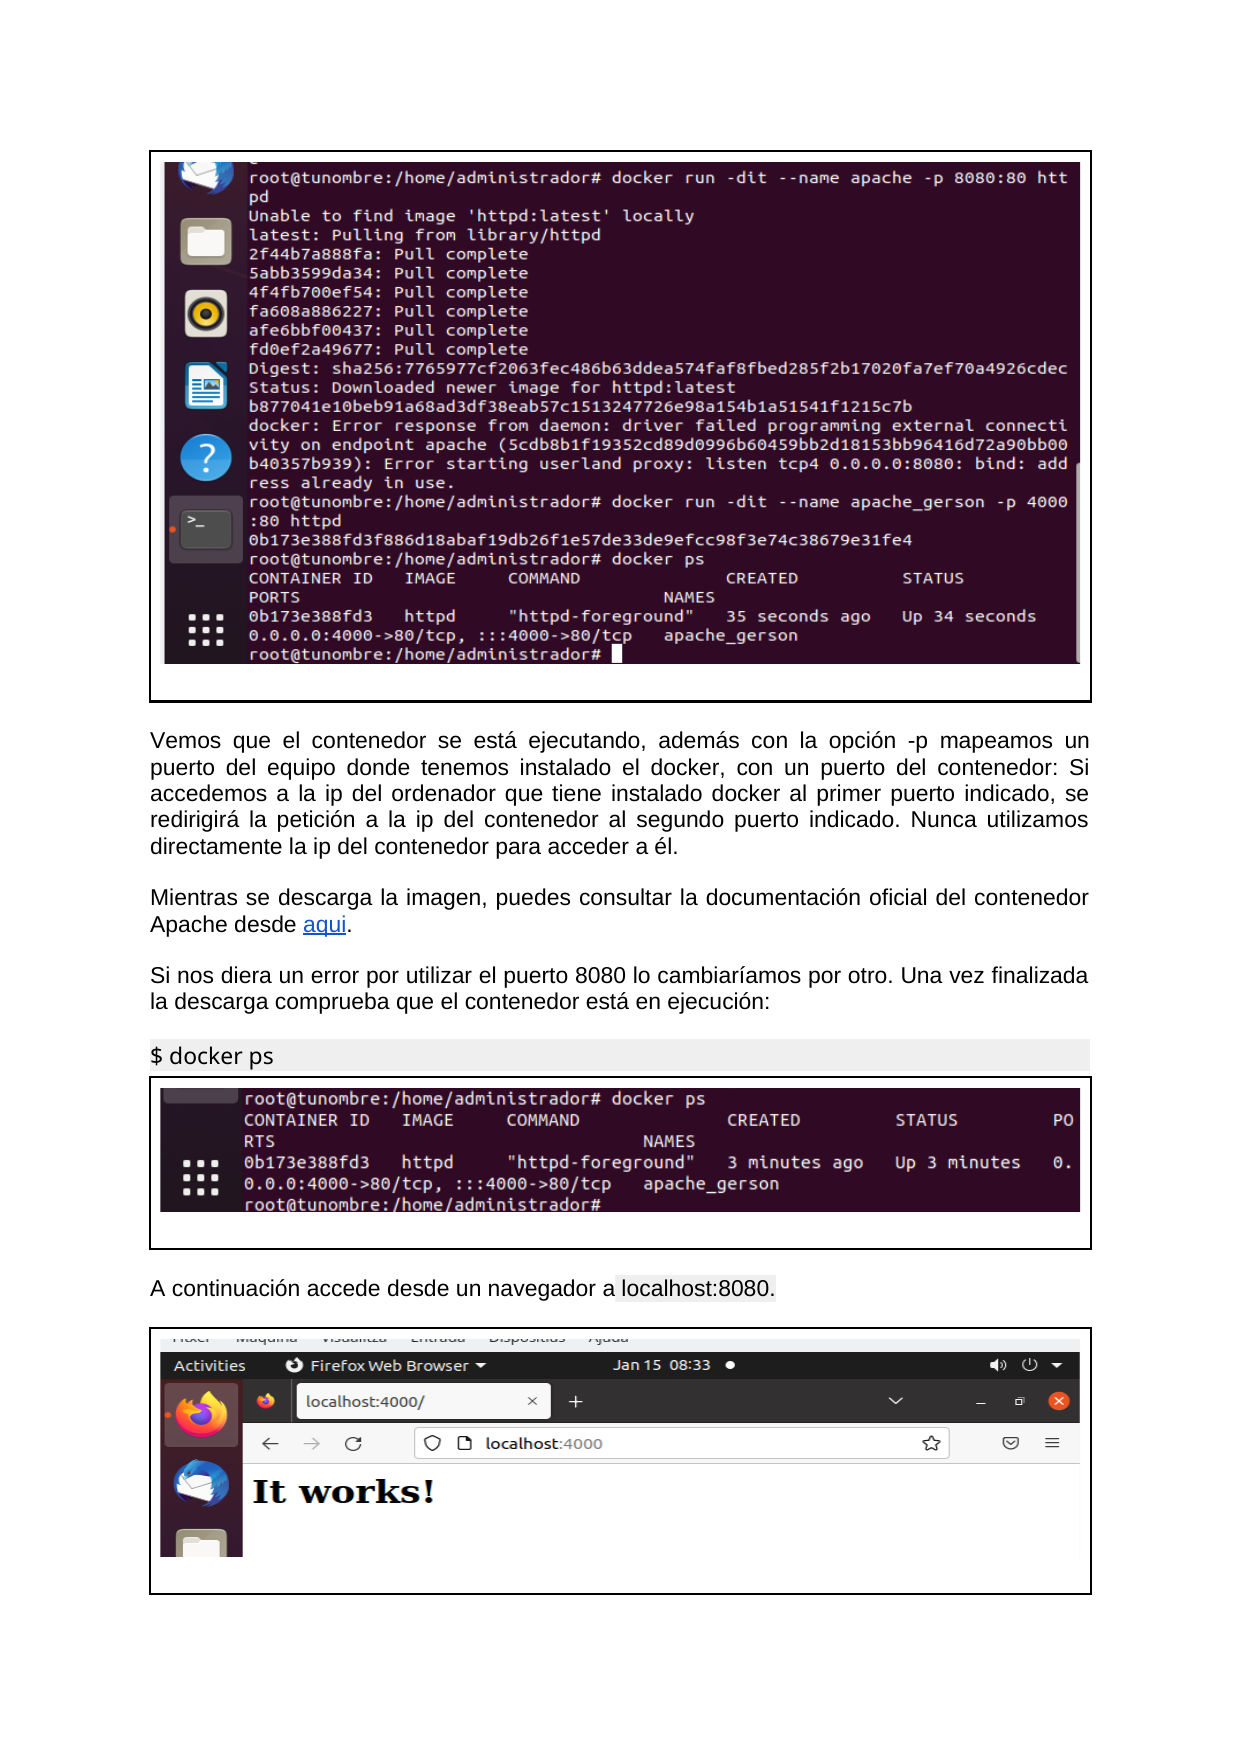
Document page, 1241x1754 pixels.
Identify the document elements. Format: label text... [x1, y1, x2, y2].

text A continuación accede desde un navegador a localhost:8080. [150, 1275, 1090, 1302]
table_header [151, 1078, 1090, 1248]
picture [160, 1339, 1080, 1557]
text Si nos diera un error por utilizar el puerto 8080 lo cambiaríamos por otro. Una vez finalizada la descarga comprueba que el contenedor está en ejecución: [150, 962, 1090, 1014]
table_header [151, 152, 1090, 700]
table_header [151, 1329, 1090, 1593]
text Mientras se descarga la imagen, puedes consultar la documentación oficial del contenedor Apache desde aqui. [150, 884, 1090, 937]
picture [160, 1088, 1080, 1212]
text $ docker ps [150, 1039, 1090, 1071]
text Vemos que el contenedor se está ejecutando, además con la opción -p mapeamos un puerto del equipo donde tenemos instalado el docker, con un puerto del contenedor: Si accedemos a la ip del ordenador que tiene instalado docker al primer puerto indicado, se redirigirá la petición a la ip del contenedor al segundo puerto indicado. Nunca utilizamos directamente la ip del contenedor para acceder a él. [150, 727, 1090, 859]
picture [160, 162, 1080, 664]
